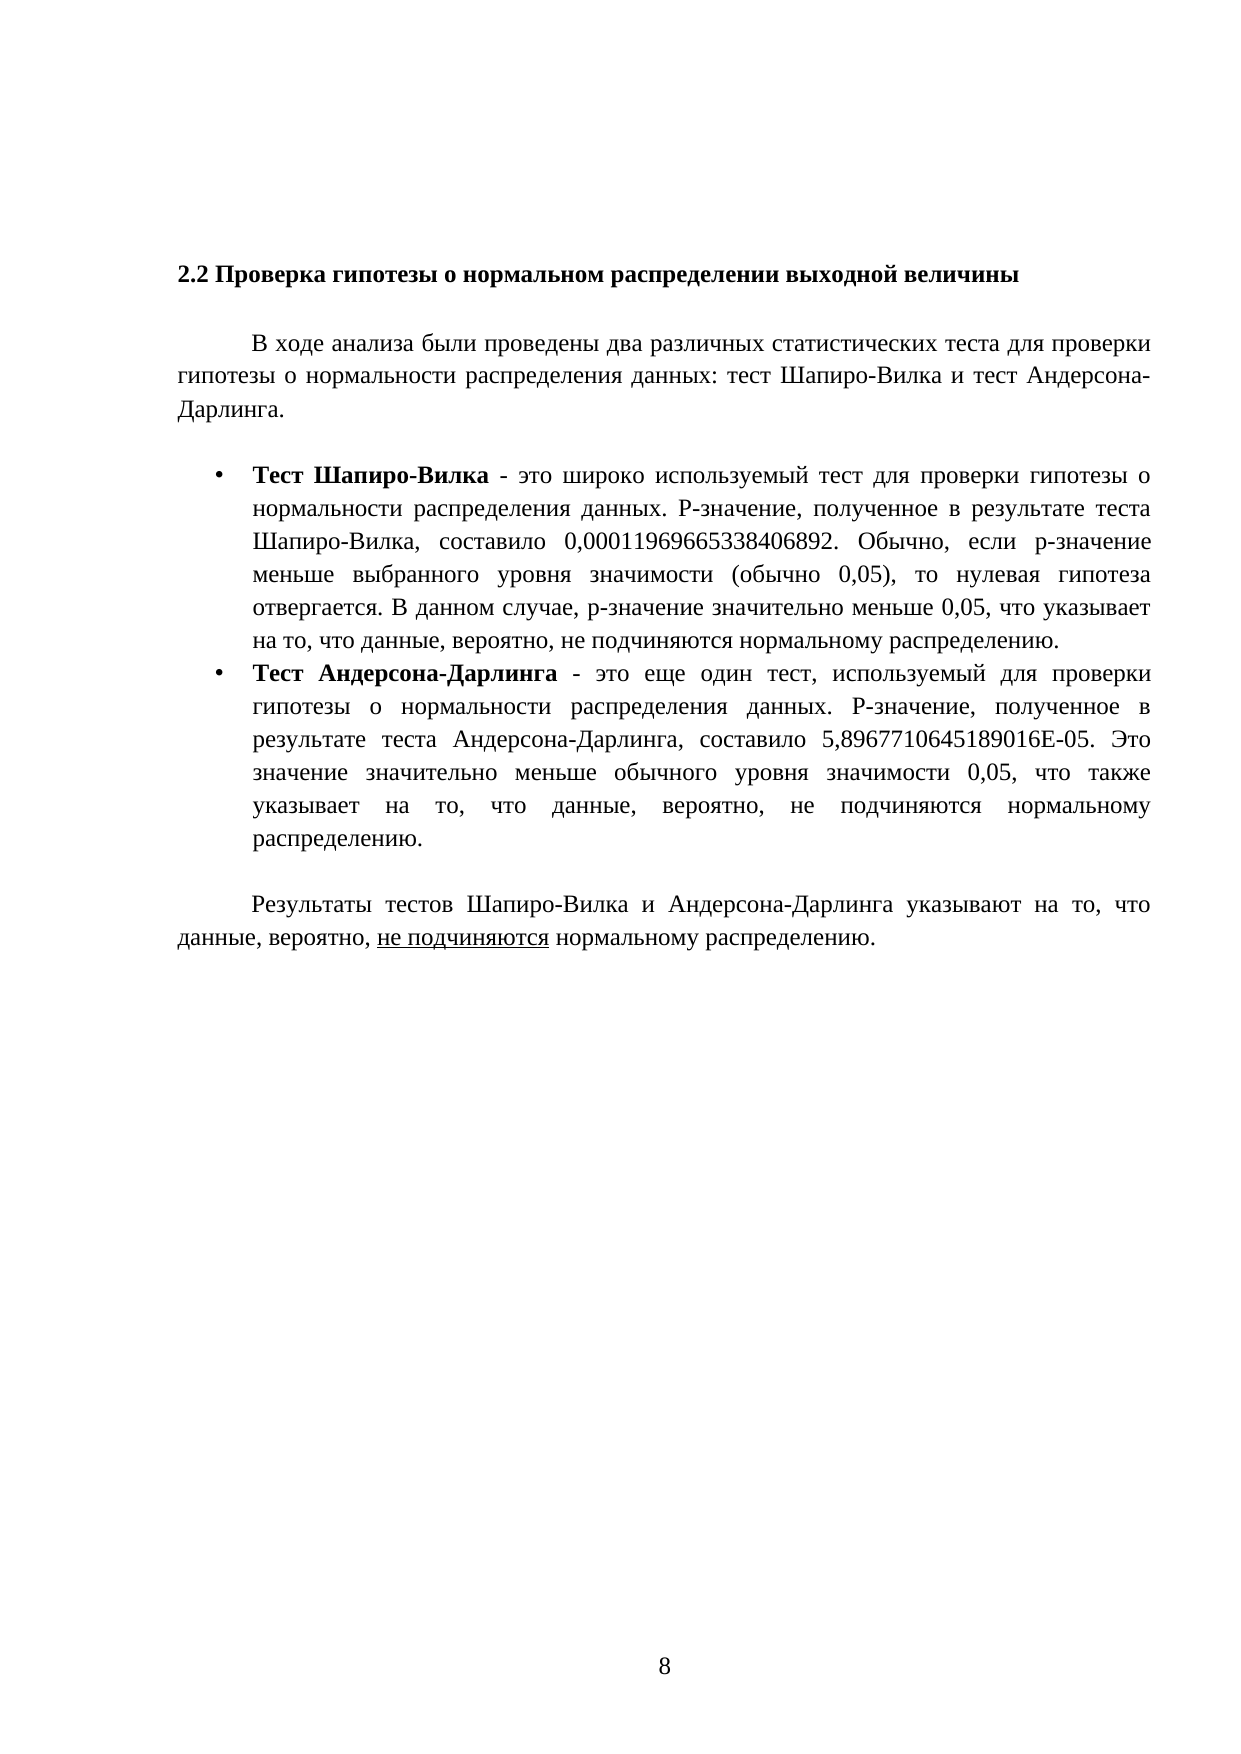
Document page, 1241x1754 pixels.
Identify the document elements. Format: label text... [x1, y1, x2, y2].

text Результаты тестов Шапиро-Вилка и Андерсона-Дарлинга указывают на то, что данные, вероятно, не подчиняются нормальному распределению. [177, 889, 1152, 951]
list Тест Шапиро-Вилка - это широко используемый тест для проверки гипотезы о нормальности распределения данных. P-значение, полученное в результате теста Шапиро-Вилка, составило 0,00011969665338406892. Обычно, если p-значение меньше выбранного уровня значимости (обычно 0,05), то нулевая гипотеза отвергается. В данном случае, p-значение значительно меньше 0,05, что указывает на то, что данные, вероятно, не подчиняются нормальному распределению. [215, 460, 1152, 653]
subtitle 2.2 Проверка гипотезы о нормальном распределении выходной величины [177, 259, 1152, 288]
list Тест Андерсона-Дарлинга - это еще один тест, используемый для проверки гипотезы о нормальности распределения данных. P-значение, полученное в результате теста Андерсона-Дарлинга, составило 5,8967710645189016E-05. Это значение значительно меньше обычного уровня значимости 0,05, что также указывает на то, что данные, вероятно, не подчиняются нормальному распределению. [215, 658, 1152, 852]
text В ходе анализа были проведены два различных статистических теста для проверки гипотезы о нормальности распределения данных: тест Шапиро-Вилка и тест Андерсона-Дарлинга. [177, 328, 1152, 422]
